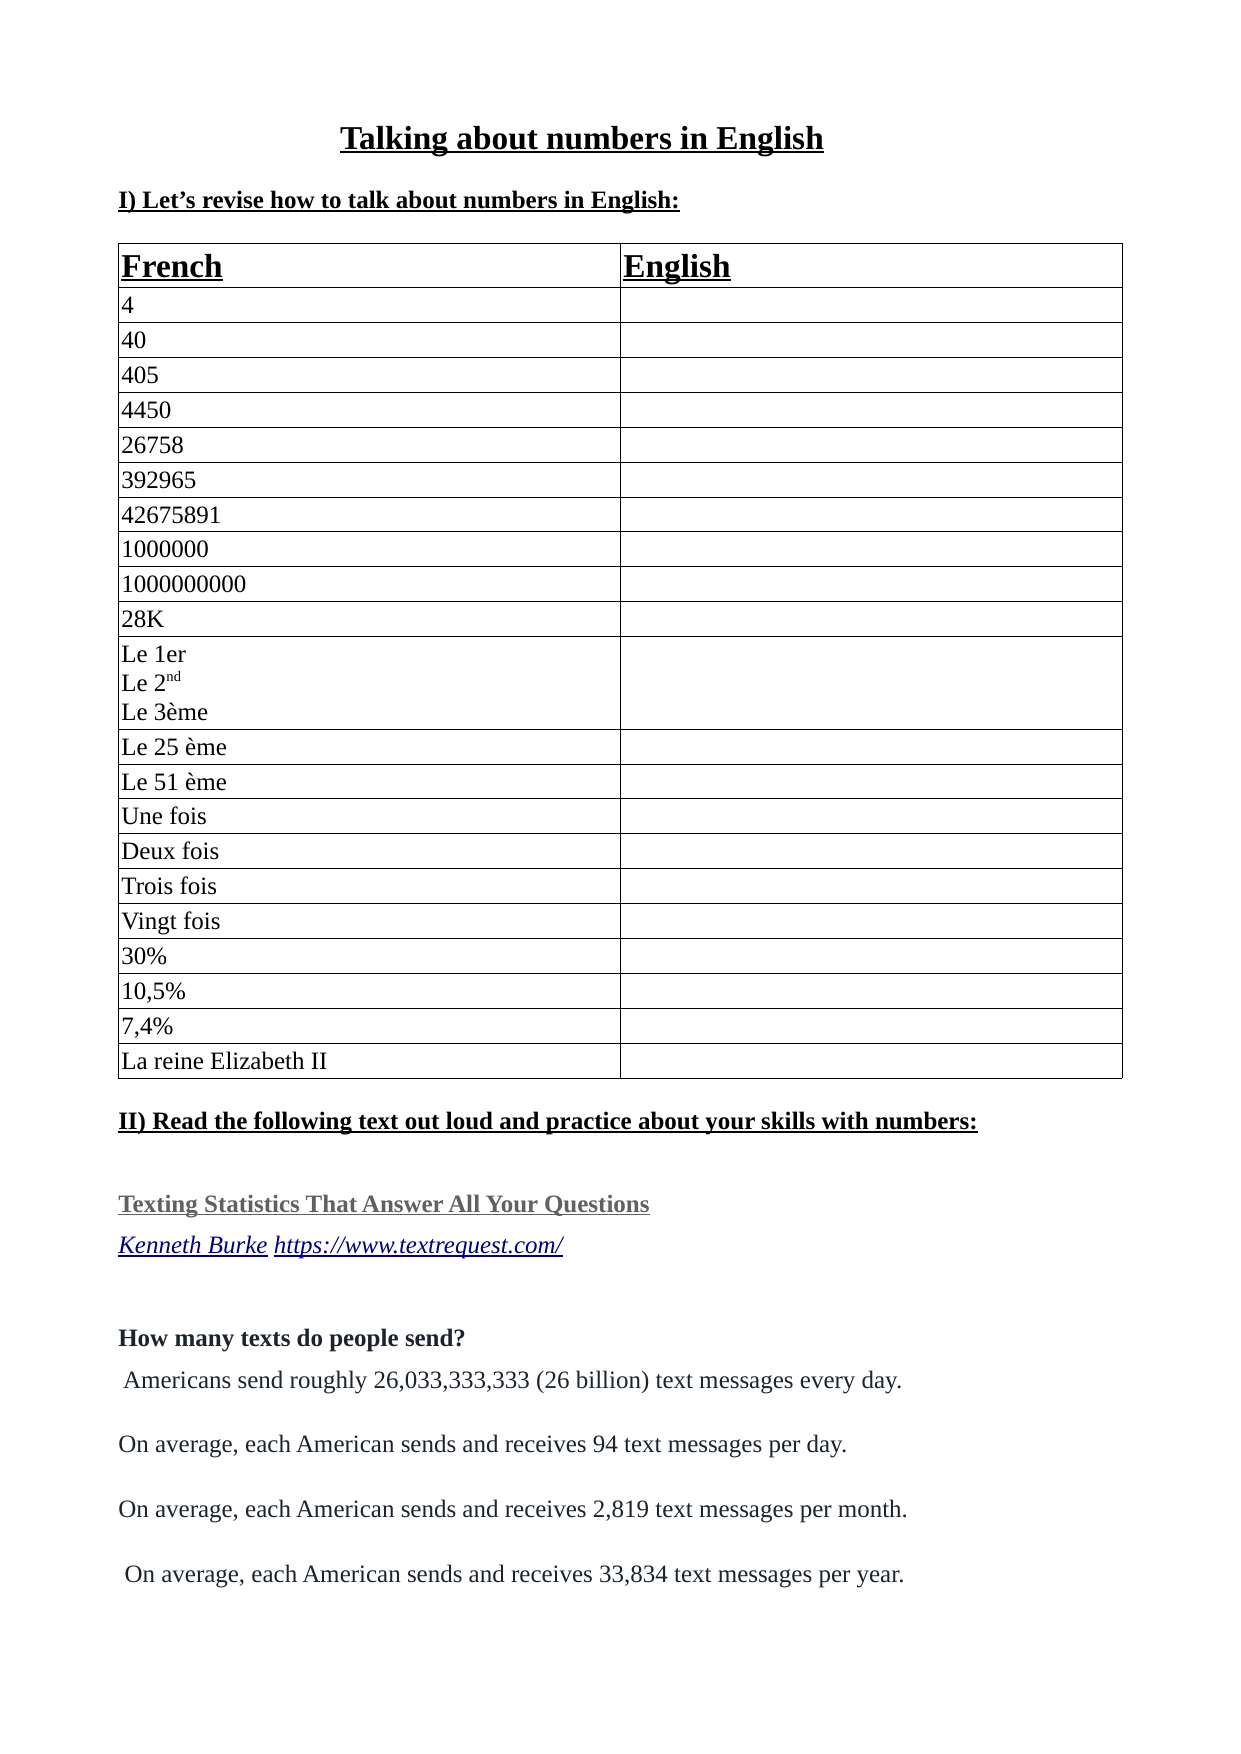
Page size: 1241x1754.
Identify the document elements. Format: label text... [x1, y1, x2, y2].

table_cell 26758 [119, 428, 620, 462]
table_header English [621, 244, 1122, 287]
table_cell 7,4% [119, 1009, 620, 1043]
table_cell [621, 1044, 1122, 1077]
text On average, each American sends and receives 2,819 text messages per month. [118, 1494, 1122, 1523]
table_cell 40 [119, 323, 620, 357]
table_cell Le 25 ème [119, 730, 620, 763]
table_cell 10,5% [119, 974, 620, 1008]
table_cell [621, 323, 1122, 357]
table_cell 4 [119, 288, 620, 322]
table_cell Le 51 ème [119, 765, 620, 798]
table_cell [621, 532, 1122, 566]
table_cell Trois fois [119, 869, 620, 903]
table_cell [621, 463, 1122, 497]
table_cell [621, 288, 1122, 322]
table_cell 30% [119, 939, 620, 973]
text On average, each American sends and receives 33,834 text messages per year. [118, 1559, 1122, 1588]
table_cell [621, 567, 1122, 601]
text Kenneth Burke https://www.textrequest.com/ [118, 1230, 1122, 1259]
table_cell [621, 799, 1122, 833]
table_cell 1000000 [119, 532, 620, 566]
text Talking about numbers in English [118, 118, 1122, 156]
table_cell 4450 [119, 393, 620, 427]
table_cell [621, 428, 1122, 462]
text II) Read the following text out loud and practice about your skills with numbers: [118, 1106, 1122, 1135]
table_cell [621, 834, 1122, 868]
table_cell La reine Elizabeth II [119, 1044, 620, 1077]
table_cell [621, 974, 1122, 1008]
table_cell [621, 602, 1122, 636]
table_header French [119, 244, 620, 287]
table_cell [621, 393, 1122, 427]
table_cell 42675891 [119, 498, 620, 531]
table_cell [621, 637, 1122, 728]
table_cell Une fois [119, 799, 620, 833]
text I) Let’s revise how to talk about numbers in English: [118, 185, 1122, 214]
text Americans send roughly 26,033,333,333 (26 billion) text messages every day. [118, 1365, 1122, 1393]
table_cell 28K [119, 602, 620, 636]
table_cell [621, 765, 1122, 798]
table_cell 405 [119, 358, 620, 392]
table_cell [621, 358, 1122, 392]
table_cell Deux fois [119, 834, 620, 868]
table_cell Le 1er Le 2nd Le 3ème [119, 637, 620, 728]
table_cell [621, 1009, 1122, 1043]
subtitle Texting Statistics That Answer All Your Questions [118, 1189, 1122, 1218]
table_cell [621, 730, 1122, 763]
table_cell 1000000000 [119, 567, 620, 601]
table_cell [621, 904, 1122, 938]
table_cell 392965 [119, 463, 620, 497]
table_cell [621, 498, 1122, 531]
table_cell [621, 939, 1122, 973]
subtitle How many texts do people send? [118, 1323, 1122, 1352]
table_cell [621, 869, 1122, 903]
text On average, each American sends and receives 94 text messages per day. [118, 1429, 1122, 1458]
table_cell Vingt fois [119, 904, 620, 938]
